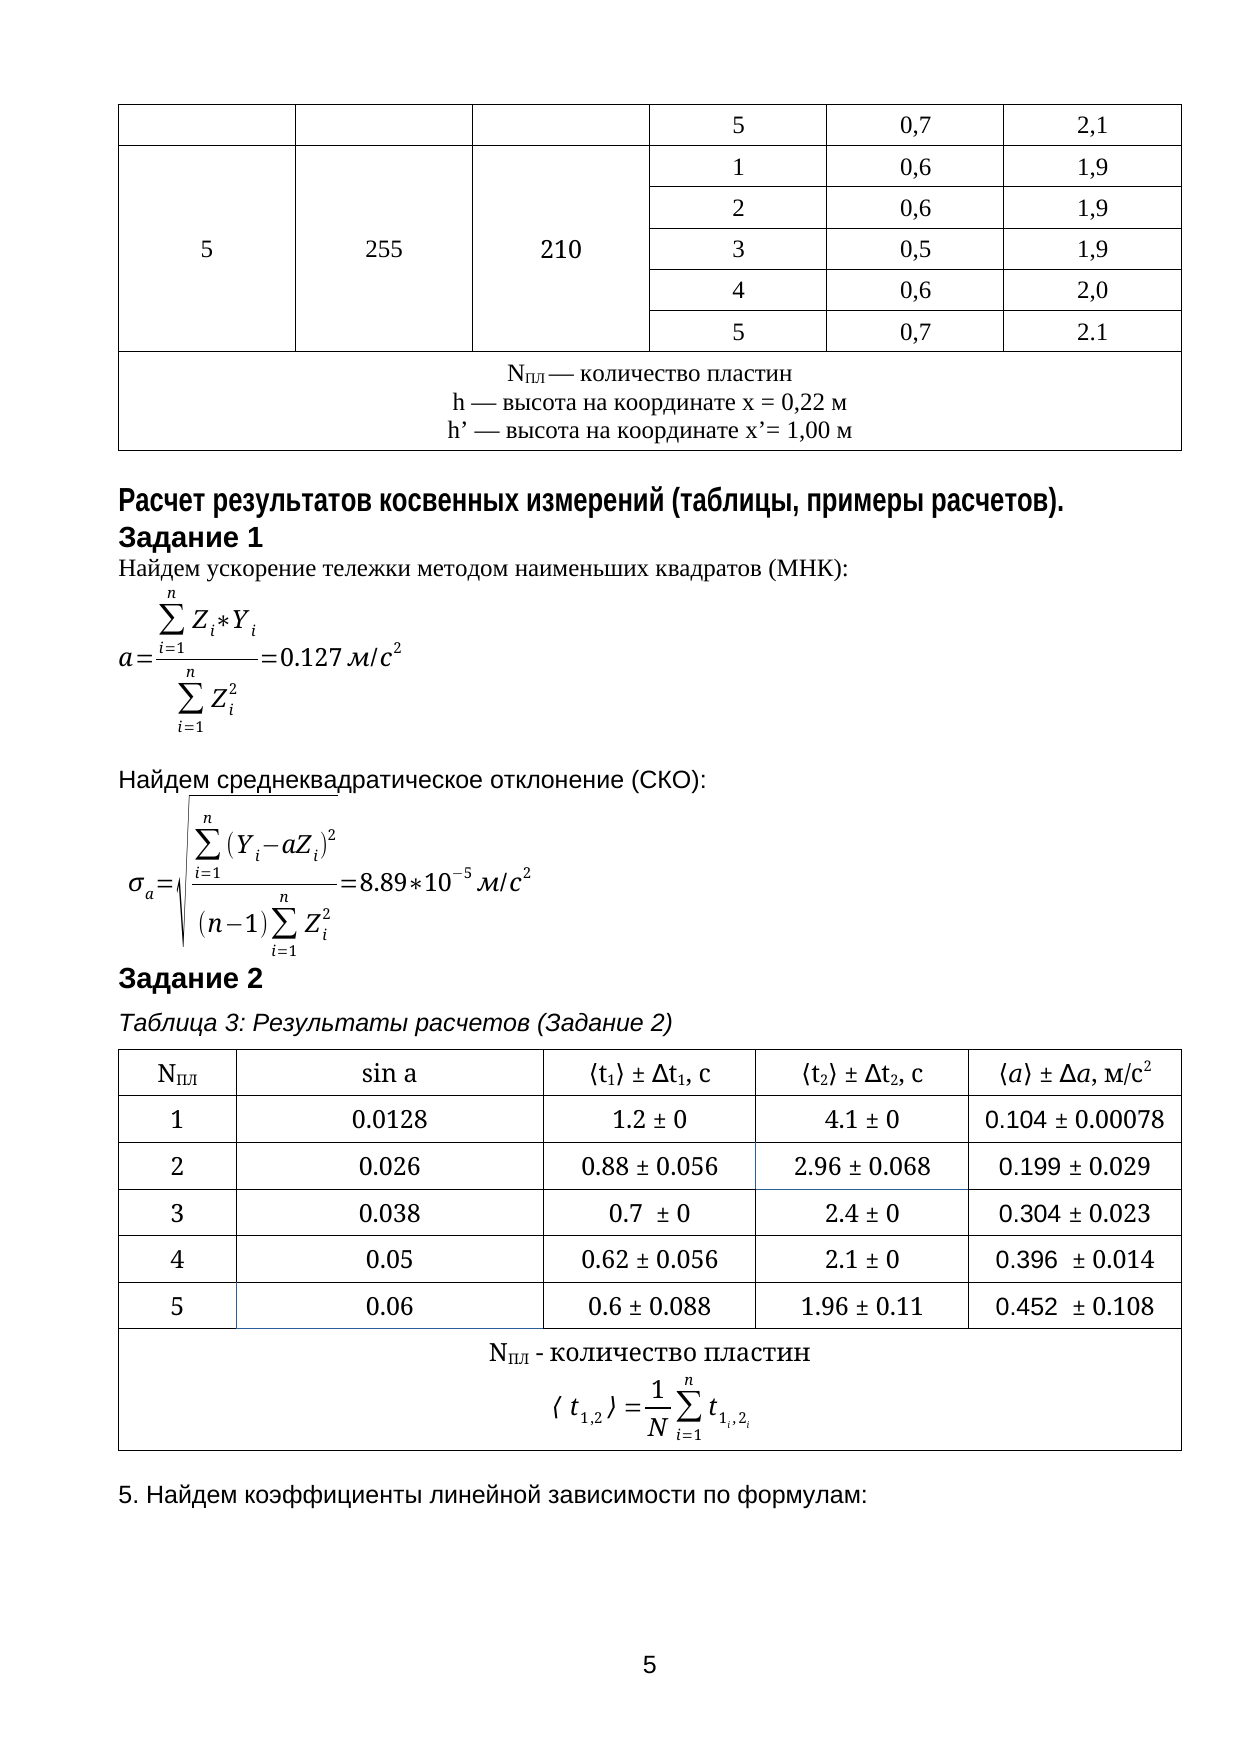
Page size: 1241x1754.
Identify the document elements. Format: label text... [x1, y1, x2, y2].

text Найдем среднеквадратическое отклонение (СКО): [118, 765, 1181, 794]
table_header sin a [237, 1050, 543, 1095]
table_cell 2.96 ± 0.068 [756, 1143, 968, 1188]
table_cell 0.88 ± 0.056 [544, 1143, 755, 1188]
table_cell 0.06 [237, 1283, 543, 1328]
table_cell 1,9 [1004, 187, 1181, 227]
table_cell 0,5 [827, 229, 1003, 269]
table_cell 4 [650, 270, 826, 310]
text Таблица 3: Результаты расчетов (Задание 2) [118, 1007, 1181, 1036]
table_cell 5 [650, 105, 826, 145]
table_cell 5 [650, 311, 826, 351]
table_cell 1 [650, 146, 826, 186]
table_cell 0.7 ± 0 [544, 1190, 755, 1235]
table_header ⟨t1⟩ ± ∆t1, с [544, 1050, 755, 1095]
table_cell 0.05 [237, 1236, 543, 1282]
table_cell 2.1 [1004, 311, 1181, 351]
table_cell 1 [119, 1096, 236, 1142]
table_cell 0.199 ± 0.029 [969, 1143, 1181, 1188]
table_cell 255 [296, 146, 472, 351]
table_cell 0.452 ± 0.108 [969, 1283, 1181, 1328]
table_cell 0.6 ± 0.088 [544, 1283, 755, 1328]
table_cell 0.026 [237, 1143, 543, 1188]
table_cell 0,6 [827, 146, 1003, 186]
table_cell 2.1 ± 0 [756, 1236, 968, 1282]
text Найдем ускорение тележки методом наименьших квадратов (МНК): [118, 553, 1181, 582]
table_cell 0.038 [237, 1190, 543, 1235]
table_cell 0.104 ± 0.00078 [969, 1096, 1181, 1142]
table_cell 3 [650, 229, 826, 269]
table_cell 0.396 ± 0.014 [969, 1236, 1181, 1282]
table_cell 0,6 [827, 270, 1003, 310]
table_cell 3 [119, 1190, 236, 1235]
table_cell 2.4 ± 0 [756, 1190, 968, 1235]
table_cell 210 [473, 146, 649, 351]
table_cell 2,1 [1004, 105, 1181, 145]
table_cell 0.62 ± 0.056 [544, 1236, 755, 1282]
subtitle Расчет результатов косвенных измерений (таблицы, примеры расчетов). [118, 480, 1240, 520]
table_cell 0,7 [827, 105, 1003, 145]
table_cell 4 [119, 1236, 236, 1282]
table_cell 0.304 ± 0.023 [969, 1190, 1181, 1235]
table_cell 5 [119, 1283, 236, 1328]
table_cell 1,9 [1004, 146, 1181, 186]
table_cell 1.2 ± 0 [544, 1096, 755, 1142]
table_cell 1.96 ± 0.11 [756, 1283, 968, 1328]
table_cell 2 [650, 187, 826, 227]
table_cell 0.0128 [237, 1096, 543, 1142]
table_cell 1,9 [1004, 229, 1181, 269]
table_cell NПЛ — количество пластин h — высота на координате x = 0,22 м h’ — высота на координате x’= 1,00 м [119, 352, 1181, 450]
table_cell NПЛ - количество пластин [119, 1329, 1181, 1450]
table_header ⟨t2⟩ ± ∆t2, с [756, 1050, 968, 1095]
text 5. Найдем коэффициенты линейной зависимости по формулам: [118, 1480, 1181, 1508]
table_cell 0,7 [827, 311, 1003, 351]
table_cell 5 [119, 146, 295, 351]
text Задание 2 [118, 961, 1181, 995]
table_cell 4.1 ± 0 [756, 1096, 968, 1142]
table_header NПЛ [119, 1050, 236, 1095]
table_cell 2,0 [1004, 270, 1181, 310]
table_header ⟨𝑎⟩ ± ∆𝑎, м/с2 [969, 1050, 1181, 1095]
text Задание 1 [118, 520, 1181, 553]
table_cell 2 [119, 1143, 236, 1188]
table_cell 0,6 [827, 187, 1003, 227]
